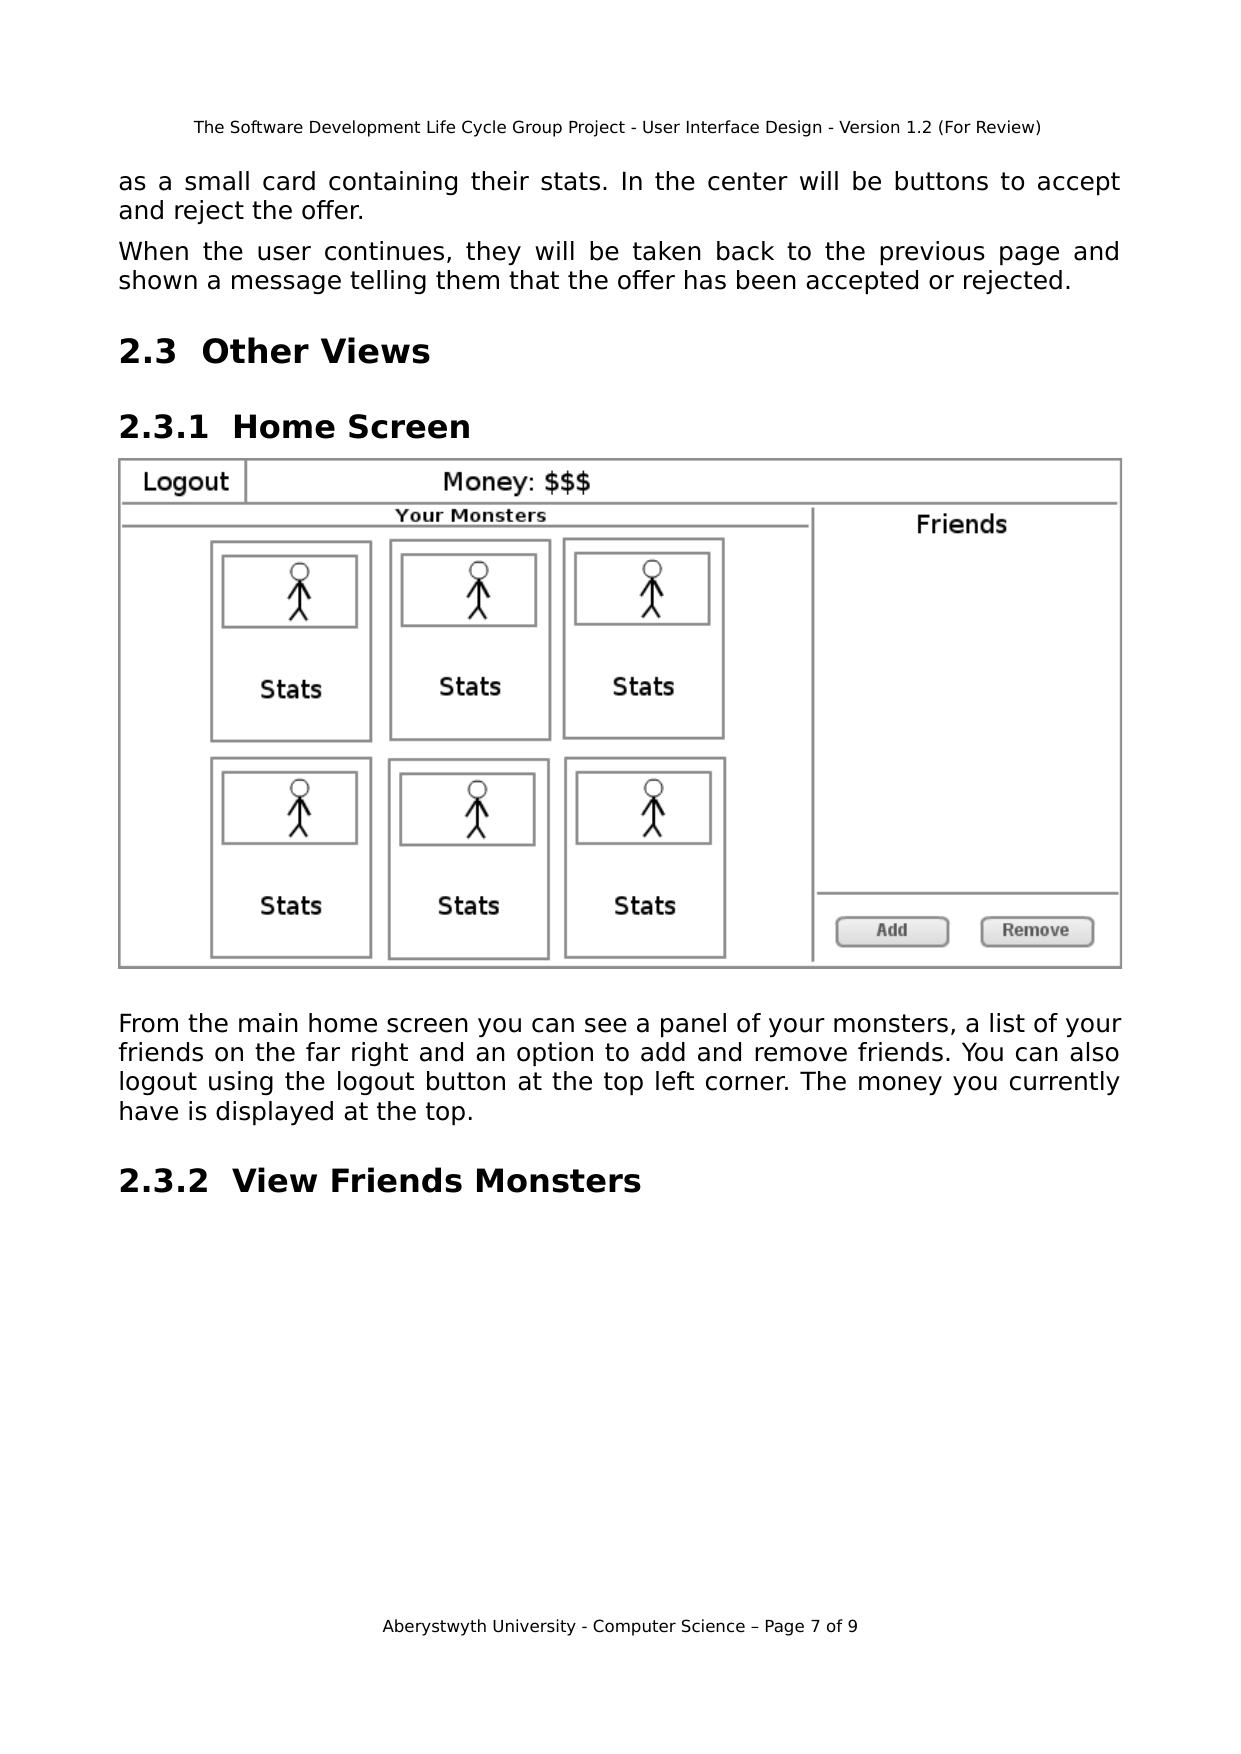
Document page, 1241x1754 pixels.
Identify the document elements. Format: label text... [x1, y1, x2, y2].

text as a small card containing their stats. In the center will be buttons to accept and reject the offer. [118, 167, 1122, 225]
subtitle Home Screen [118, 409, 1122, 446]
text When the user continues, they will be taken back to the previous page and shown a message telling them that the offer has been accepted or rejected. [118, 237, 1122, 295]
subtitle Other Views [118, 332, 1122, 371]
picture [118, 458, 1123, 969]
text From the main home screen you can see a panel of your monsters, a list of your friends on the far right and an option to add and remove friends. You can also logout using the logout button at the top left corner. The money you currently have is displayed at the top. [118, 1009, 1122, 1126]
subtitle View Friends Monsters [118, 1163, 1122, 1200]
